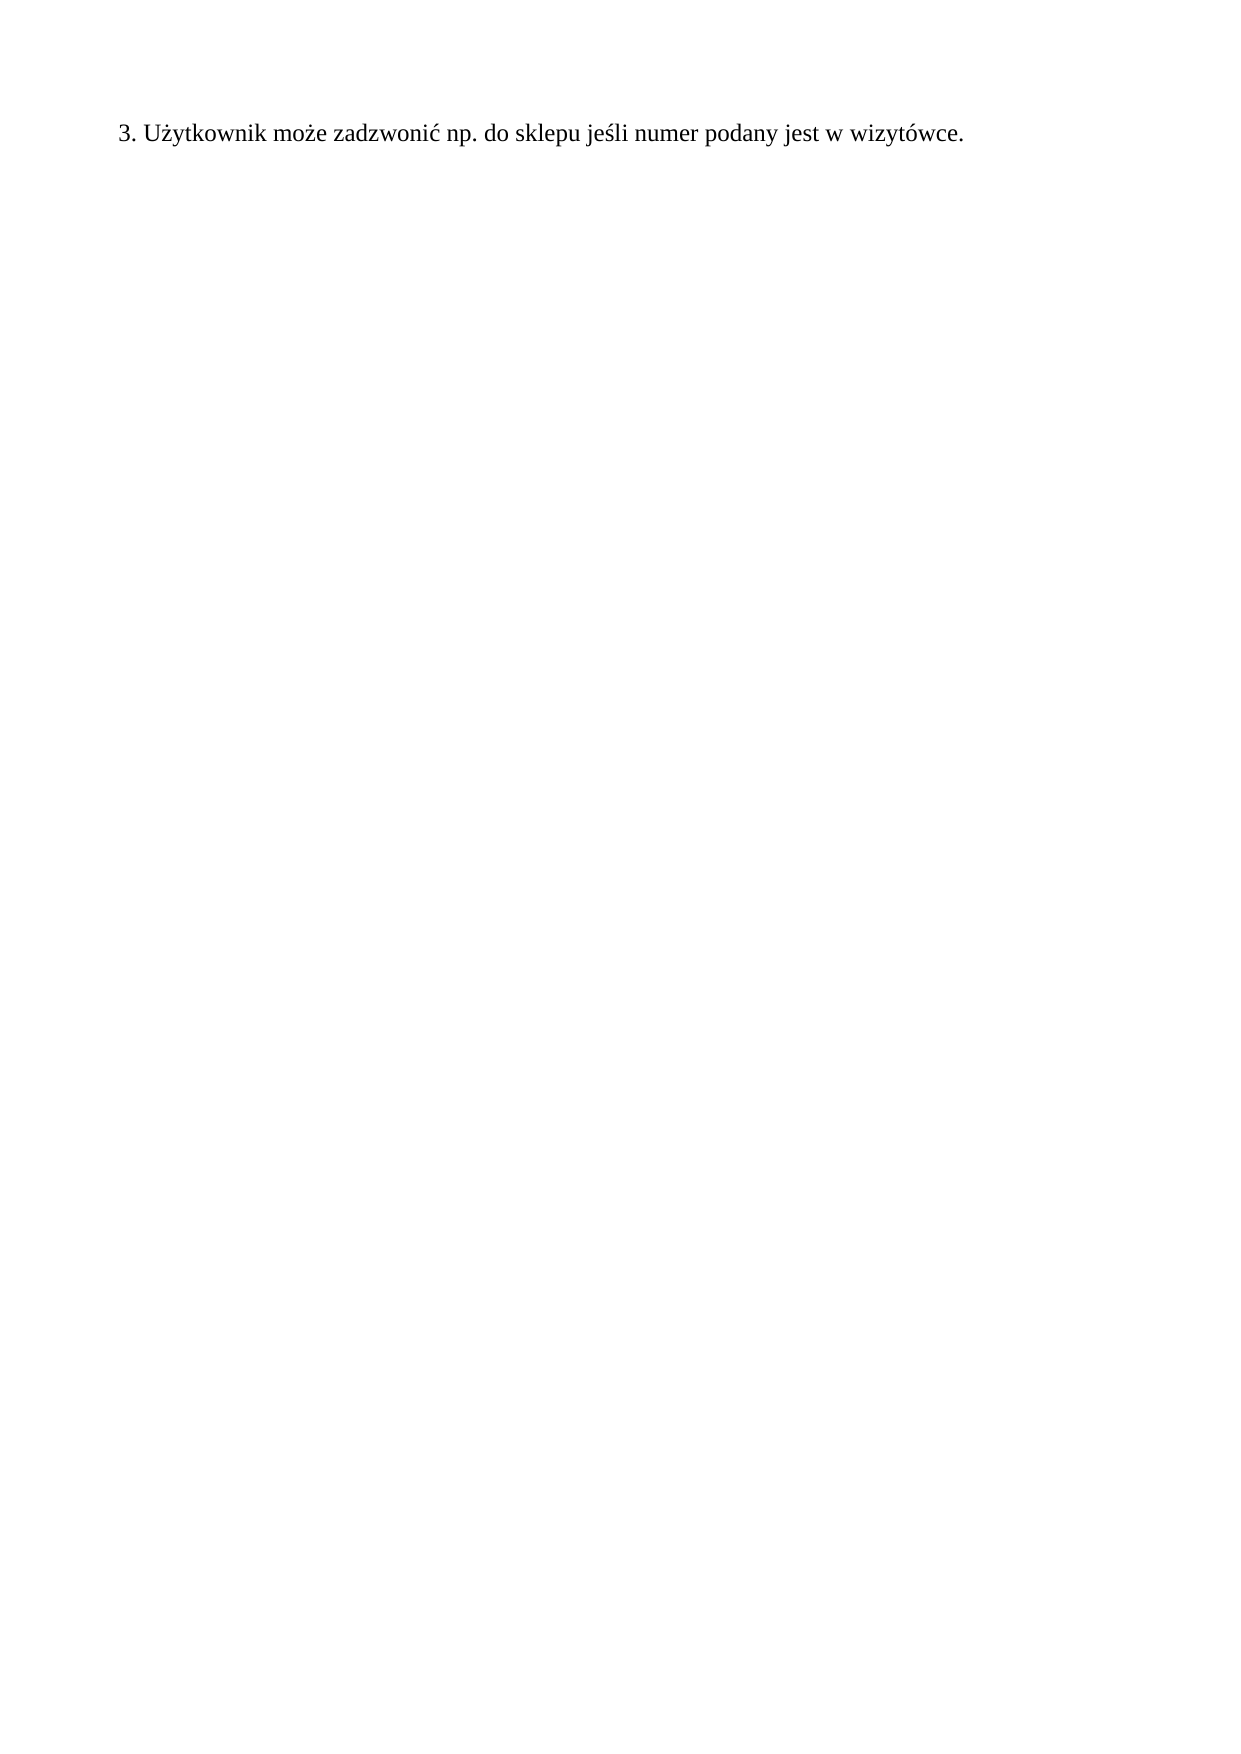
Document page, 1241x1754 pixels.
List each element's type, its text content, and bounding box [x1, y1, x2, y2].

text 3. Użytkownik może zadzwonić np. do sklepu jeśli numer podany jest w wizytówce. [118, 118, 1122, 147]
